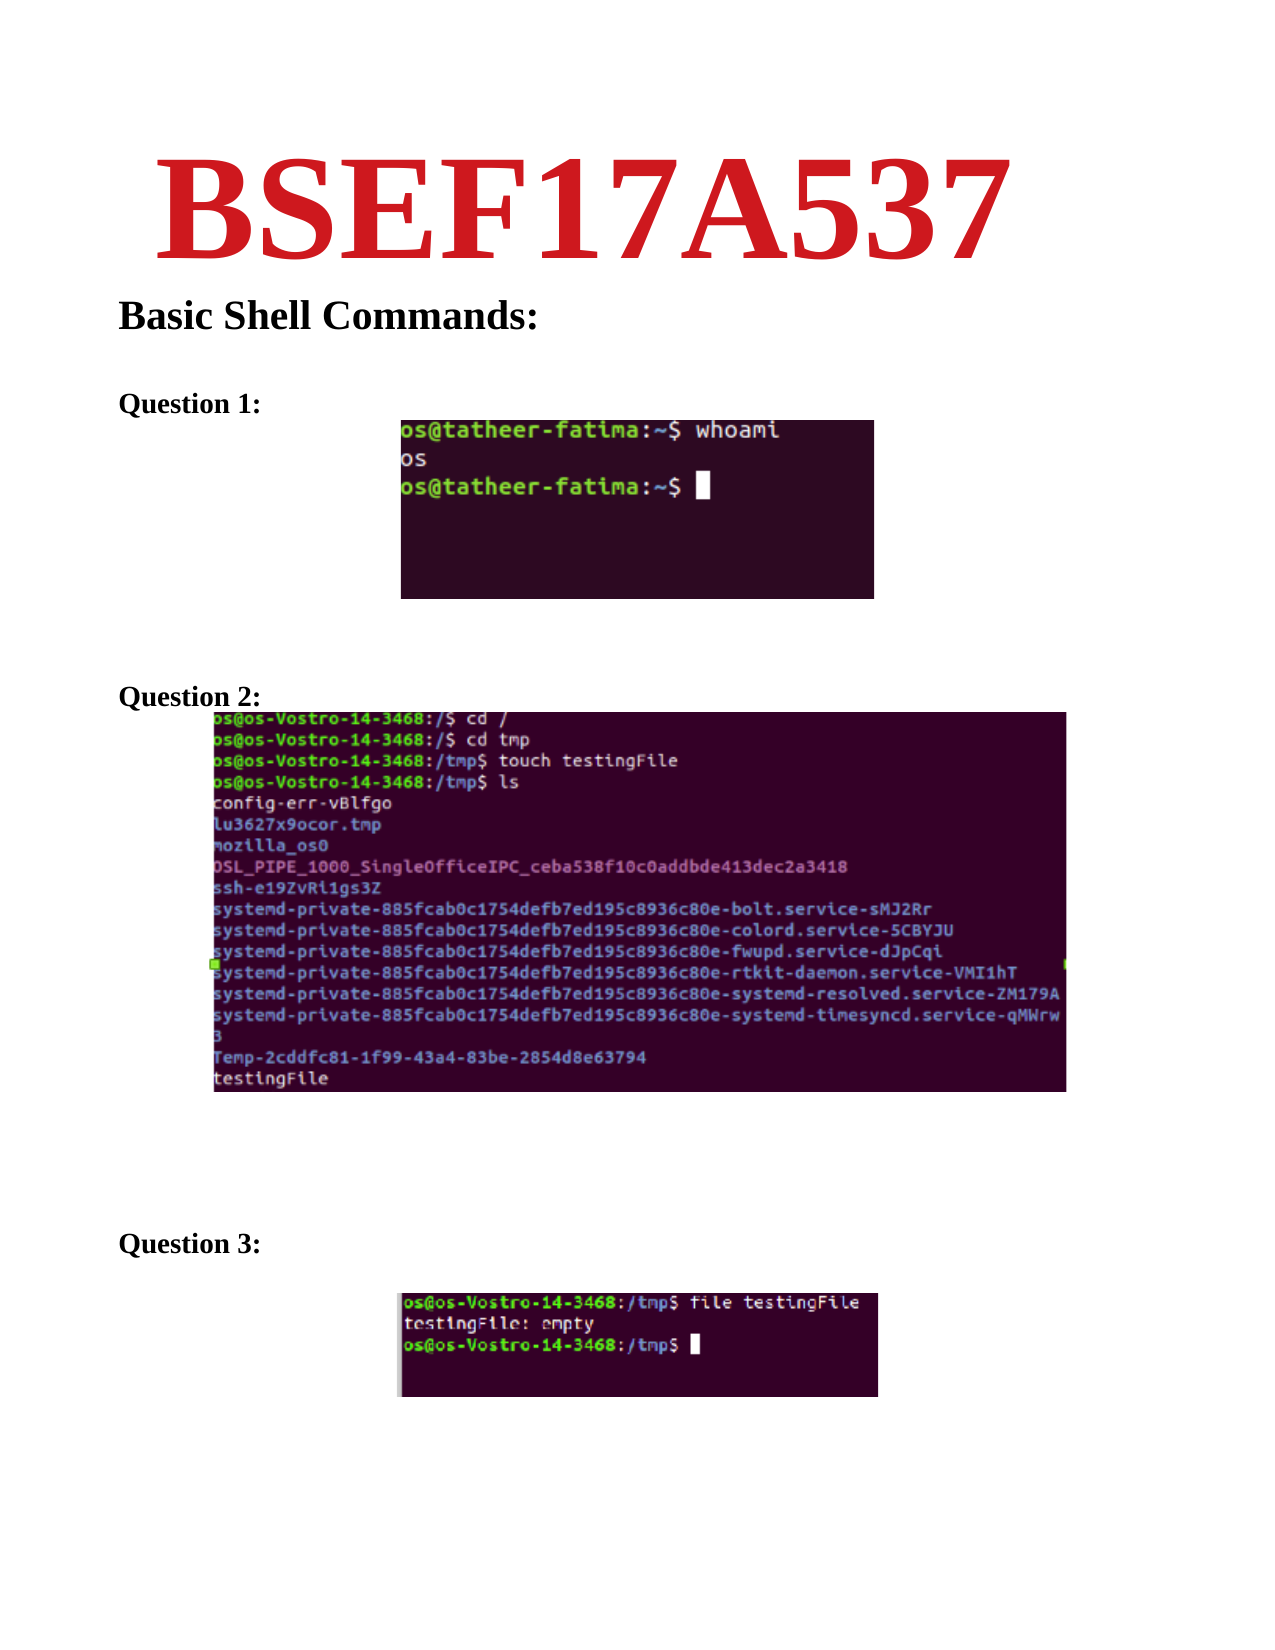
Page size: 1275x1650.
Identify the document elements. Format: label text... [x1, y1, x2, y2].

picture [208, 712, 1067, 1092]
text Question 2: [118, 679, 1157, 712]
picture [396, 1293, 879, 1397]
picture [400, 420, 875, 599]
text Question 3: [118, 1226, 1157, 1260]
text Basic Shell Commands: [118, 291, 1157, 338]
text BSEF17A537 [118, 118, 1157, 291]
text Question 1: [118, 386, 1157, 420]
